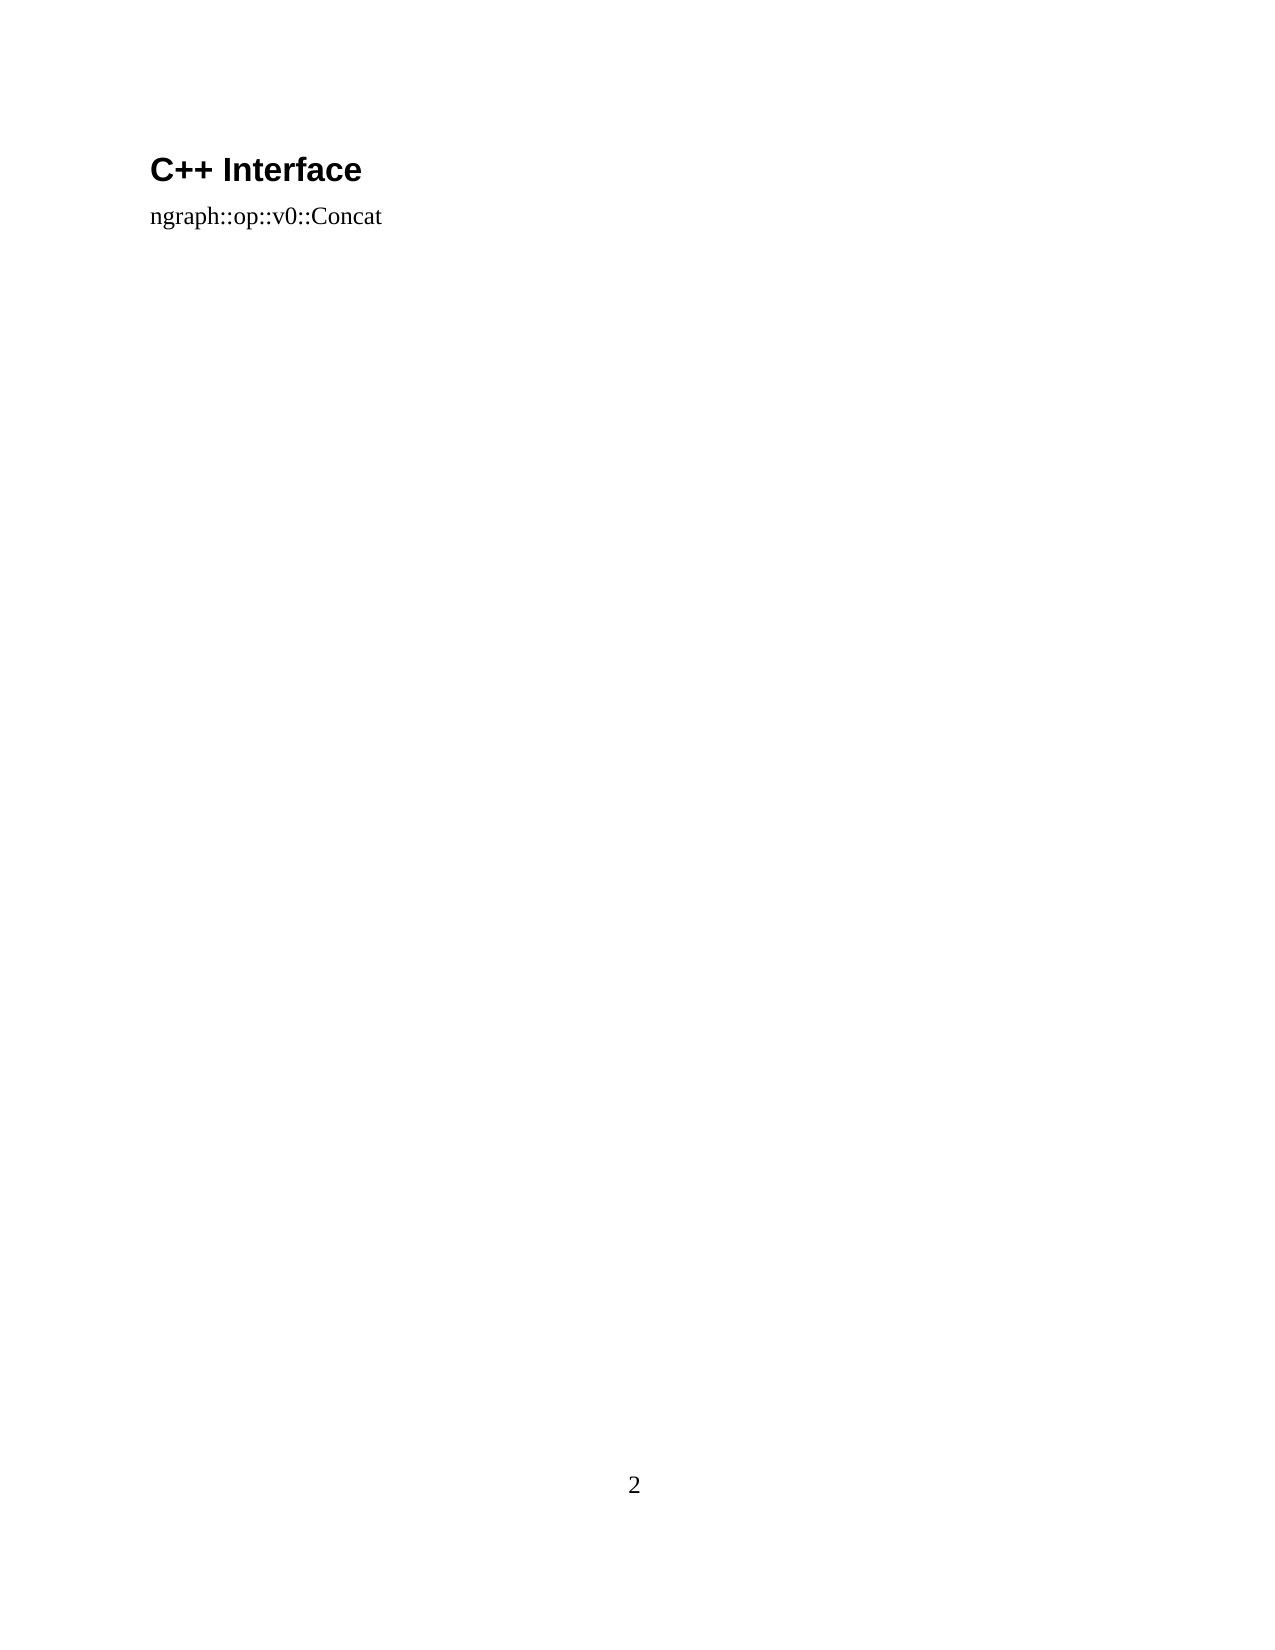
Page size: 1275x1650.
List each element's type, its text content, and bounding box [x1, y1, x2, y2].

text ngraph::op::v0::Concat [150, 201, 1125, 230]
subtitle C++ Interface [150, 150, 1125, 189]
